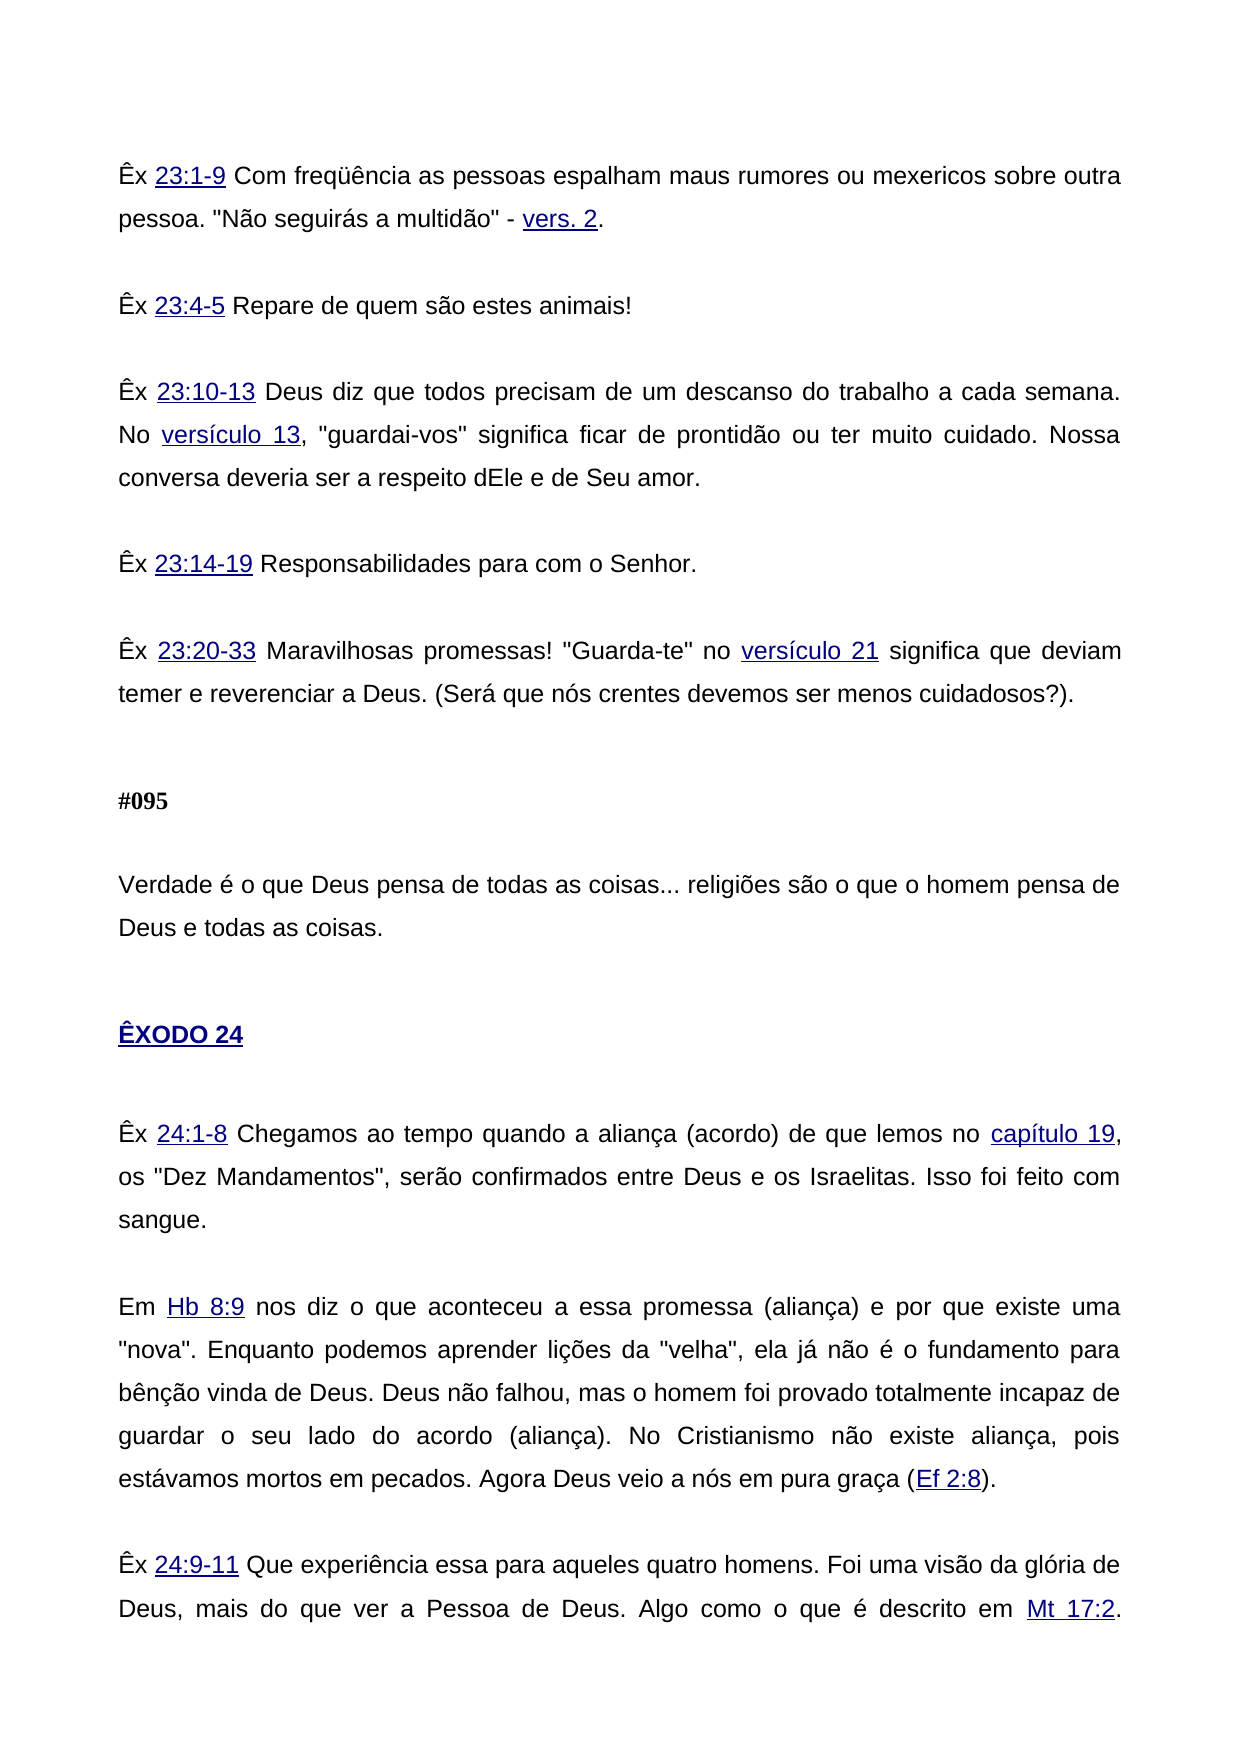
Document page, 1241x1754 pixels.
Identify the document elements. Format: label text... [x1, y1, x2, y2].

text Êx 23:14-19 Responsabilidades para com o Senhor. [118, 549, 1122, 578]
text Êx 23:1-9 Com freqüência as pessoas espalham maus rumores ou mexericos sobre outra pessoa. "Não seguirás a multidão" - vers. 2. [118, 161, 1122, 233]
text Verdade é o que Deus pensa de todas as coisas... religiões são o que o homem pensa de Deus e todas as coisas. [118, 870, 1122, 942]
text Êx 23:10-13 Deus diz que todos precisam de um descanso do trabalho a cada semana. No versículo 13, "guardai-vos" significa ficar de prontidão ou ter muito cuidado. Nossa conversa deveria ser a respeito dEle e de Seu amor. [118, 377, 1122, 492]
text Êx 24:9-11 Que experiência essa para aqueles quatro homens. Foi uma visão da glória de Deus, mais do que ver a Pessoa de Deus. Algo como o que é descrito em Mt 17:2. [118, 1550, 1122, 1622]
subtitle #095 [118, 786, 1122, 814]
text Em Hb 8:9 nos diz o que aconteceu a essa promessa (aliança) e por que existe uma "nova". Enquanto podemos aprender lições da "velha", ela já não é o fundamento para bênção vinda de Deus. Deus não falhou, mas o homem foi provado totalmente incapaz de guardar o seu lado do acordo (aliança). No Cristianismo não existe aliança, pois estávamos mortos em pecados. Agora Deus veio a nós em pura graça (Ef 2:8). [118, 1292, 1122, 1493]
text Êx 24:1-8 Chegamos ao tempo quando a aliança (acordo) de que lemos no capítulo 19, os "Dez Mandamentos", serão confirmados entre Deus e os Israelitas. Isso foi feito com sangue. [118, 1119, 1122, 1234]
text Êx 23:4-5 Repare de quem são estes animais! [118, 291, 1122, 319]
text Êx 23:20-33 Maravilhosas promessas! "Guarda-te" no versículo 21 significa que deviam temer e reverenciar a Deus. (Será que nós crentes devemos ser menos cuidadosos?). [118, 636, 1122, 707]
subtitle ÊXODO 24 [118, 1020, 1122, 1049]
